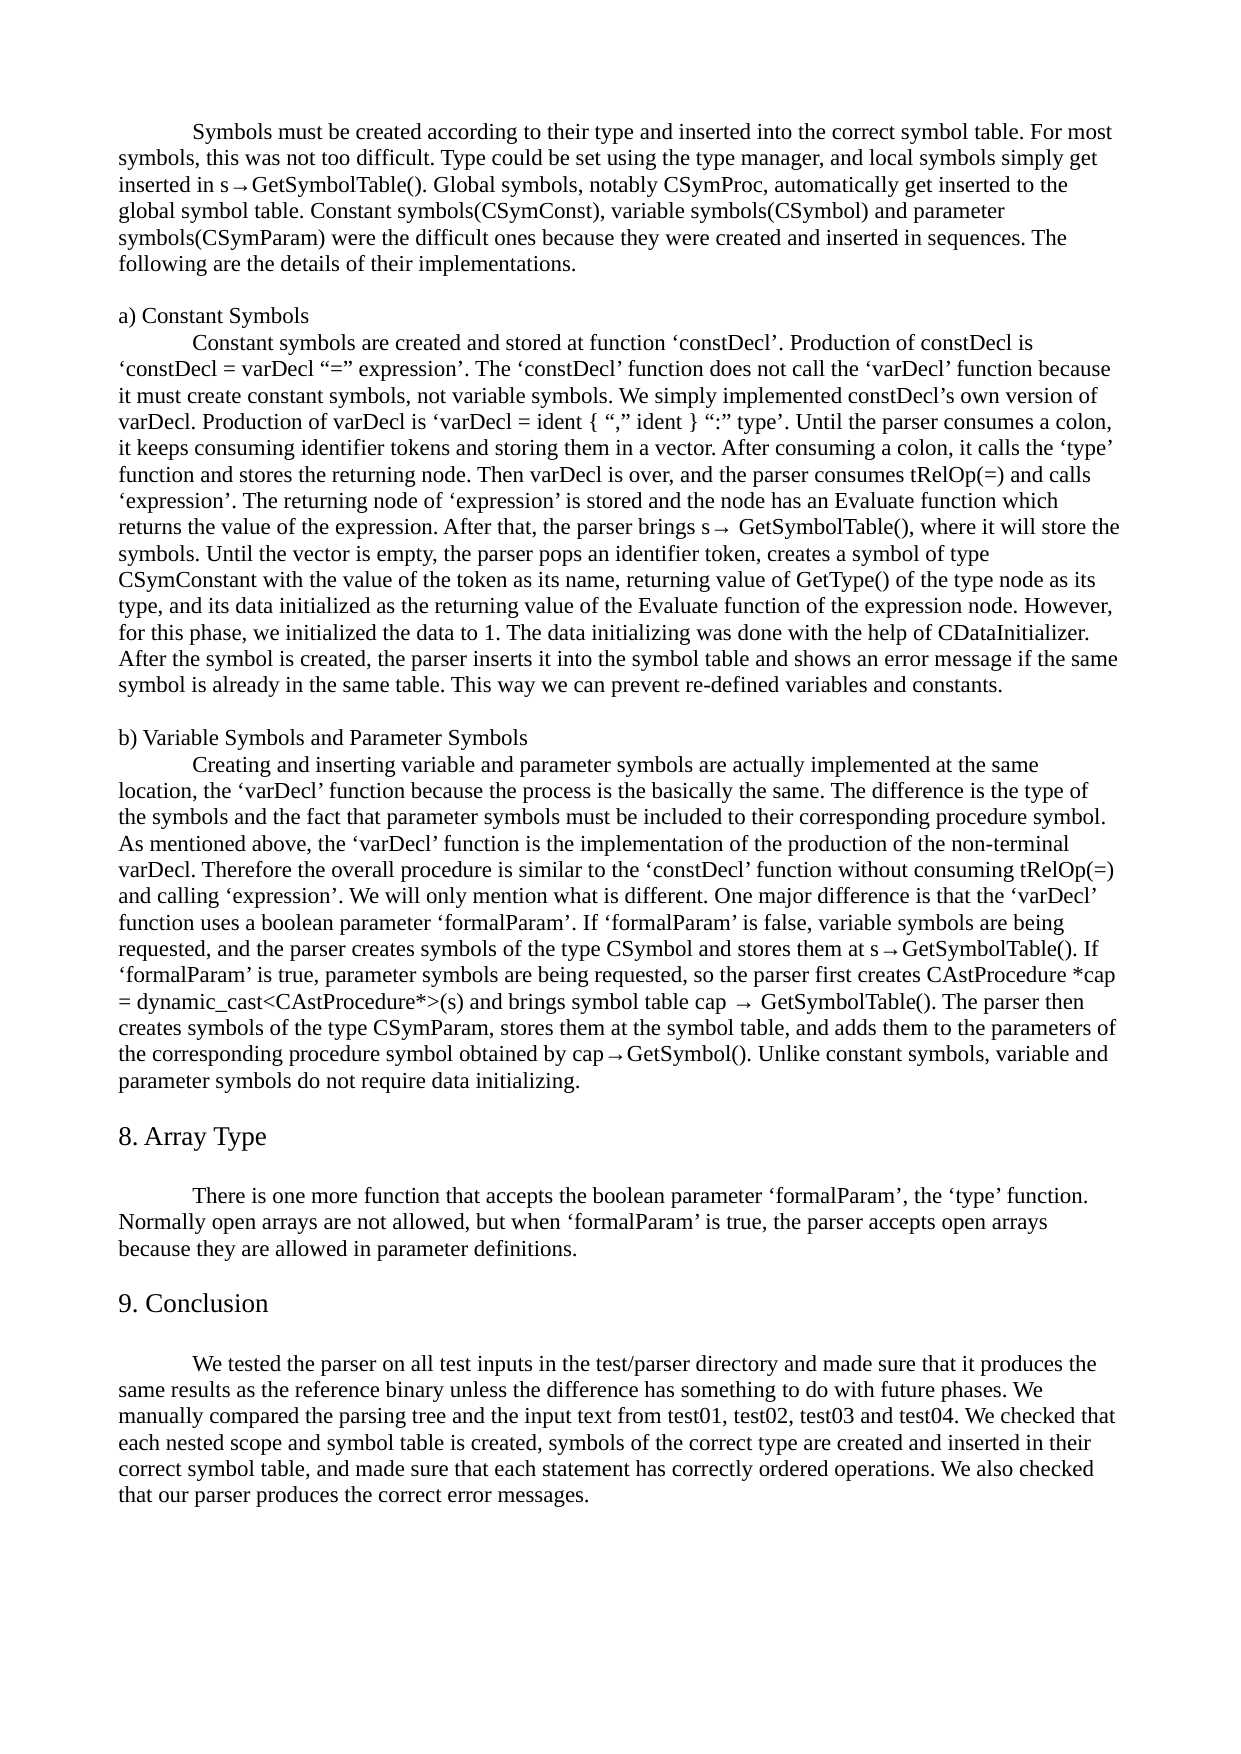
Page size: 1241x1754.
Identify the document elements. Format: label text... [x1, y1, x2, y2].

text a) Constant Symbols [118, 303, 1122, 329]
text b) Variable Symbols and Parameter Symbols [118, 724, 1122, 751]
text 8. Array Type [118, 1119, 1122, 1151]
text Creating and inserting variable and parameter symbols are actually implemented at the same location, the ‘varDecl’ function because the process is the basically the same. The difference is the type of the symbols and the fact that parameter symbols must be included to their corresponding procedure symbol. As mentioned above, the ‘varDecl’ function is the implementation of the production of the non-terminal varDecl. Therefore the overall procedure is similar to the ‘constDecl’ function without consuming tRelOp(=) and calling ‘expression’. We will only mention what is different. One major difference is that the ‘varDecl’ function uses a boolean parameter ‘formalParam’. If ‘formalParam’ is false, variable symbols are being requested, and the parser creates symbols of the type CSymbol and stores them at s→GetSymbolTable(). If ‘formalParam’ is true, parameter symbols are being requested, so the parser first creates CAstProcedure *cap = dynamic_cast<CAstProcedure*>(s) and brings symbol table cap → GetSymbolTable(). The parser then creates symbols of the type CSymParam, stores them at the symbol table, and adds them to the parameters of the corresponding procedure symbol obtained by cap→GetSymbol(). Unlike constant symbols, variable and parameter symbols do not require data initializing. [118, 751, 1122, 1093]
text We tested the parser on all test inputs in the test/parser directory and made sure that it produces the same results as the reference binary unless the difference has something to do with future phases. We manually compared the parsing tree and the input text from test01, test02, test03 and test04. We checked that each nested scope and symbol table is created, symbols of the correct type are created and inserted in their correct symbol table, and made sure that each statement has correctly ordered operations. We also checked that our parser produces the correct error messages. [118, 1349, 1122, 1508]
text Symbols must be created according to their type and inserted into the correct symbol table. For most symbols, this was not too difficult. Type could be set using the type manager, and local symbols simply get inserted in s→GetSymbolTable(). Global symbols, notably CSymProc, automatically get inserted to the global symbol table. Constant symbols(CSymConst), variable symbols(CSymbol) and parameter symbols(CSymParam) were the difficult ones because they were created and inserted in sequences. The following are the details of their implementations. [118, 118, 1122, 276]
text There is one more function that accepts the boolean parameter ‘formalParam’, the ‘type’ function. Normally open arrays are not allowed, but when ‘formalParam’ is true, the parser accepts open arrays because they are allowed in parameter definitions. [118, 1182, 1122, 1261]
text 9. Conclusion [118, 1287, 1122, 1318]
text Constant symbols are created and stored at function ‘constDecl’. Production of constDecl is ‘constDecl = varDecl “=” expression’. The ‘constDecl’ function does not call the ‘varDecl’ function because it must create constant symbols, not variable symbols. We simply implemented constDecl’s own version of varDecl. Production of varDecl is ‘varDecl = ident { “,” ident } “:” type’. Until the parser consumes a colon, it keeps consuming identifier tokens and storing them in a vector. After consuming a colon, it calls the ‘type’ function and stores the returning node. Then varDecl is over, and the parser consumes tRelOp(=) and calls ‘expression’. The returning node of ‘expression’ is stored and the node has an Evaluate function which returns the value of the expression. After that, the parser brings s→ GetSymbolTable(), where it will store the symbols. Until the vector is empty, the parser pops an identifier token, creates a symbol of type CSymConstant with the value of the token as its name, returning value of GetType() of the type node as its type, and its data initialized as the returning value of the Evaluate function of the expression node. However, for this phase, we initialized the data to 1. The data initializing was done with the help of CDataInitializer. After the symbol is created, the parser inserts it into the symbol table and shows an error message if the same symbol is already in the same table. This way we can prevent re-defined variables and constants. [118, 329, 1122, 698]
